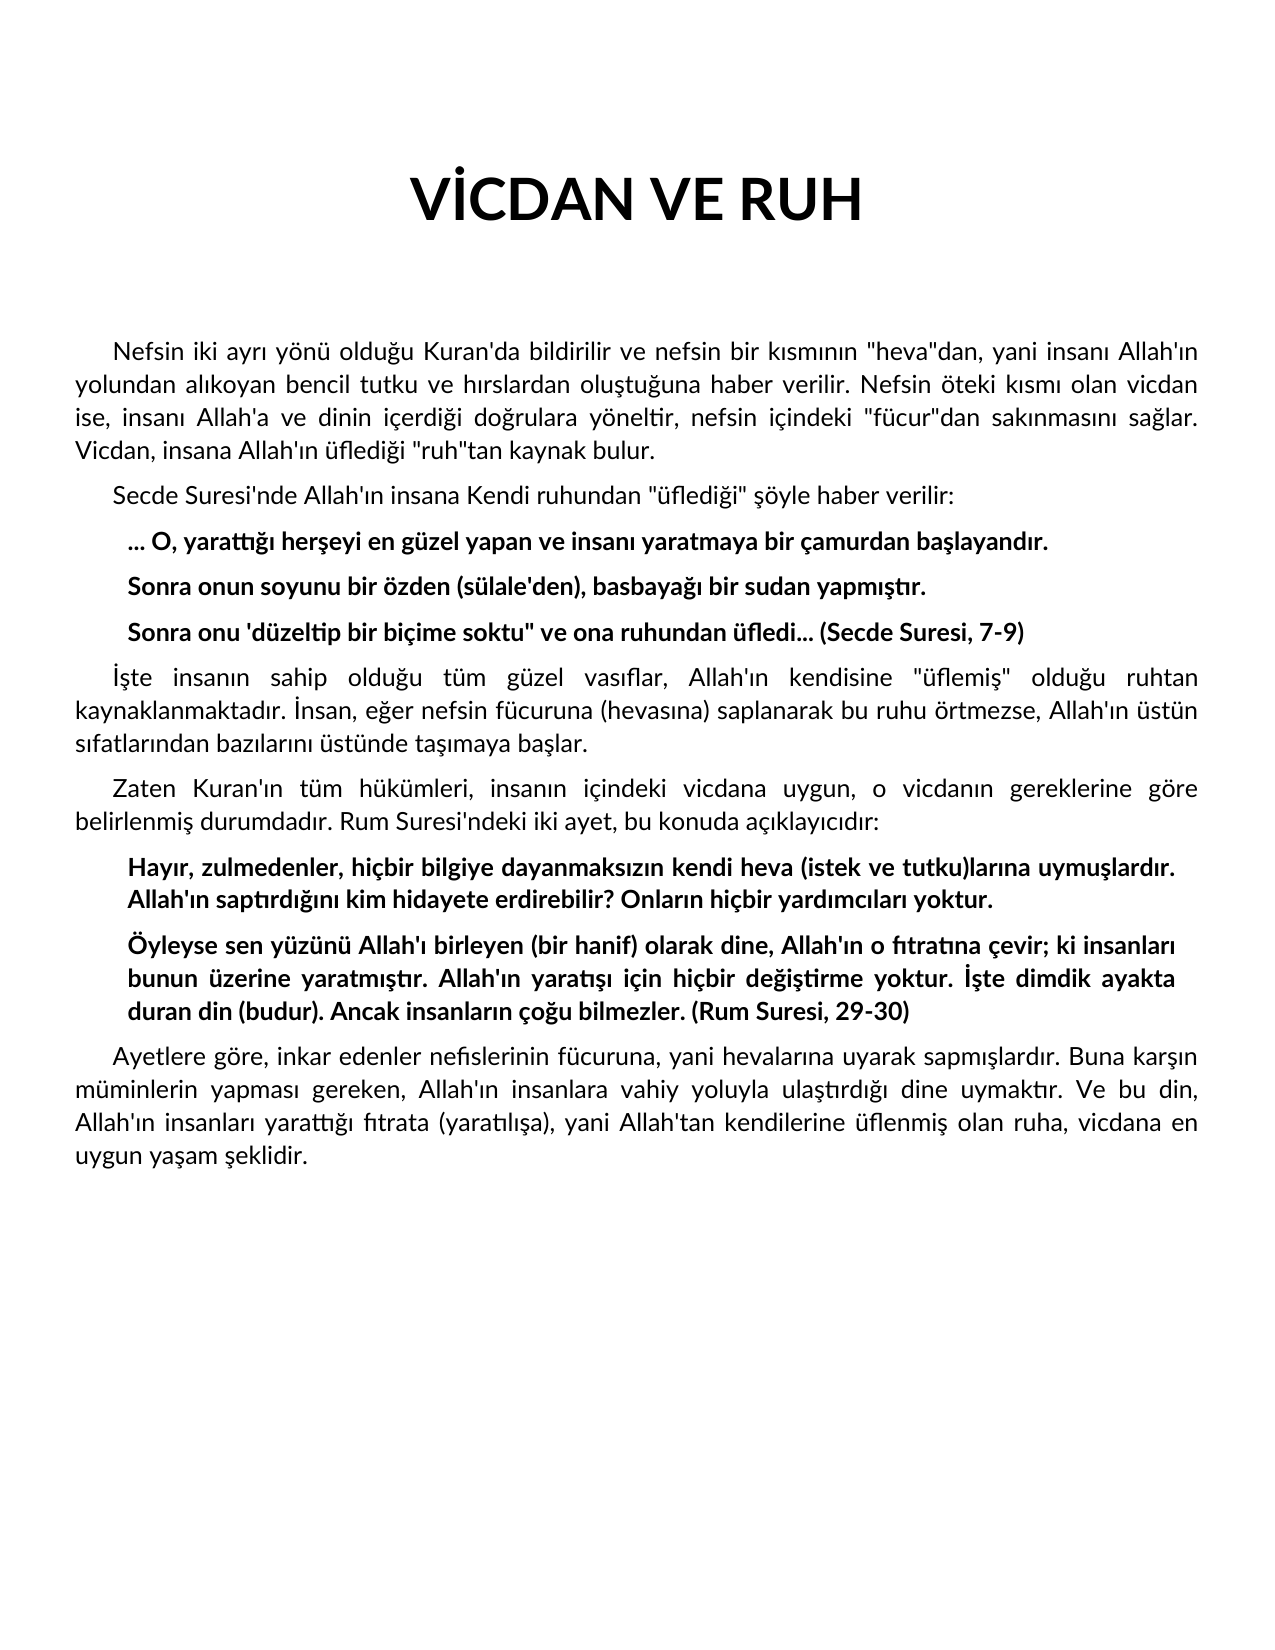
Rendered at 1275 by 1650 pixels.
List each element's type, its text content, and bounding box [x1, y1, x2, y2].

text Zaten Kuran'ın tüm hükümleri, insanın içindeki vicdana uygun, o vicdanın gereklerine göre belirlenmiş durumdadır. Rum Suresi'ndeki iki ayet, bu konuda açıklayıcıdır: [75, 773, 1200, 836]
text Öyleyse sen yüzünü Allah'ı birleyen (bir hanif) olarak dine, Allah'ın o fıtratına çevir; ki insanları bunun üzerine yaratmıştır. Allah'ın yaratışı için hiçbir değiştirme yoktur. İşte dimdik ayakta duran din (budur). Ancak insanların çoğu bilmezler. (Rum Suresi, 29-30) [127, 929, 1177, 1025]
text Secde Suresi'nde Allah'ın insana Kendi ruhundan "üflediği" şöyle haber verilir: [75, 480, 1200, 510]
text Sonra onun soyunu bir özden (sülale'den), basbayağı bir sudan yapmıştır. [127, 571, 1177, 601]
text Ayetlere göre, inkar edenler nefislerinin fücuruna, yani hevalarına uyarak sapmışlardır. Buna karşın müminlerin yapması gereken, Allah'ın insanlara vahiy yoluyla ulaştırdığı dine uymaktır. Ve bu din, Allah'ın insanları yarattığı fıtrata (yaratılışa), yani Allah'tan kendilerine üflenmiş olan ruha, vicdana en uygun yaşam şeklidir. [75, 1041, 1200, 1169]
text ... O, yarattığı herşeyi en güzel yapan ve insanı yaratmaya bir çamurdan başlayandır. [127, 525, 1177, 555]
text Nefsin iki ayrı yönü olduğu Kuran'da bildirilir ve nefsin bir kısmının "heva"dan, yani insanı Allah'ın yolundan alıkoyan bencil tutku ve hırslardan oluştuğuna haber verilir. Nefsin öteki kısmı olan vicdan ise, insanı Allah'a ve dinin içerdiği doğrulara yöneltir, nefsin içindeki "fücur"dan sakınmasını sağlar. Vicdan, insana Allah'ın üflediği "ruh"tan kaynak bulur. [75, 336, 1200, 464]
subtitle VİCDAN VE RUH [75, 162, 1200, 232]
text İşte insanın sahip olduğu tüm güzel vasıflar, Allah'ın kendisine "üflemiş" olduğu ruhtan kaynaklanmaktadır. İnsan, eğer nefsin fücuruna (hevasına) saplanarak bu ruhu örtmezse, Allah'ın üstün sıfatlarından bazılarını üstünde taşımaya başlar. [75, 662, 1200, 757]
text Sonra onu 'düzeltip bir biçime soktu" ve ona ruhundan üfledi... (Secde Suresi, 7-9) [127, 616, 1177, 646]
text Hayır, zulmedenler, hiçbir bilgiye dayanmaksızın kendi heva (istek ve tutku)larına uymuşlardır. Allah'ın saptırdığını kim hidayete erdirebilir? Onların hiçbir yardımcıları yoktur. [127, 851, 1177, 914]
